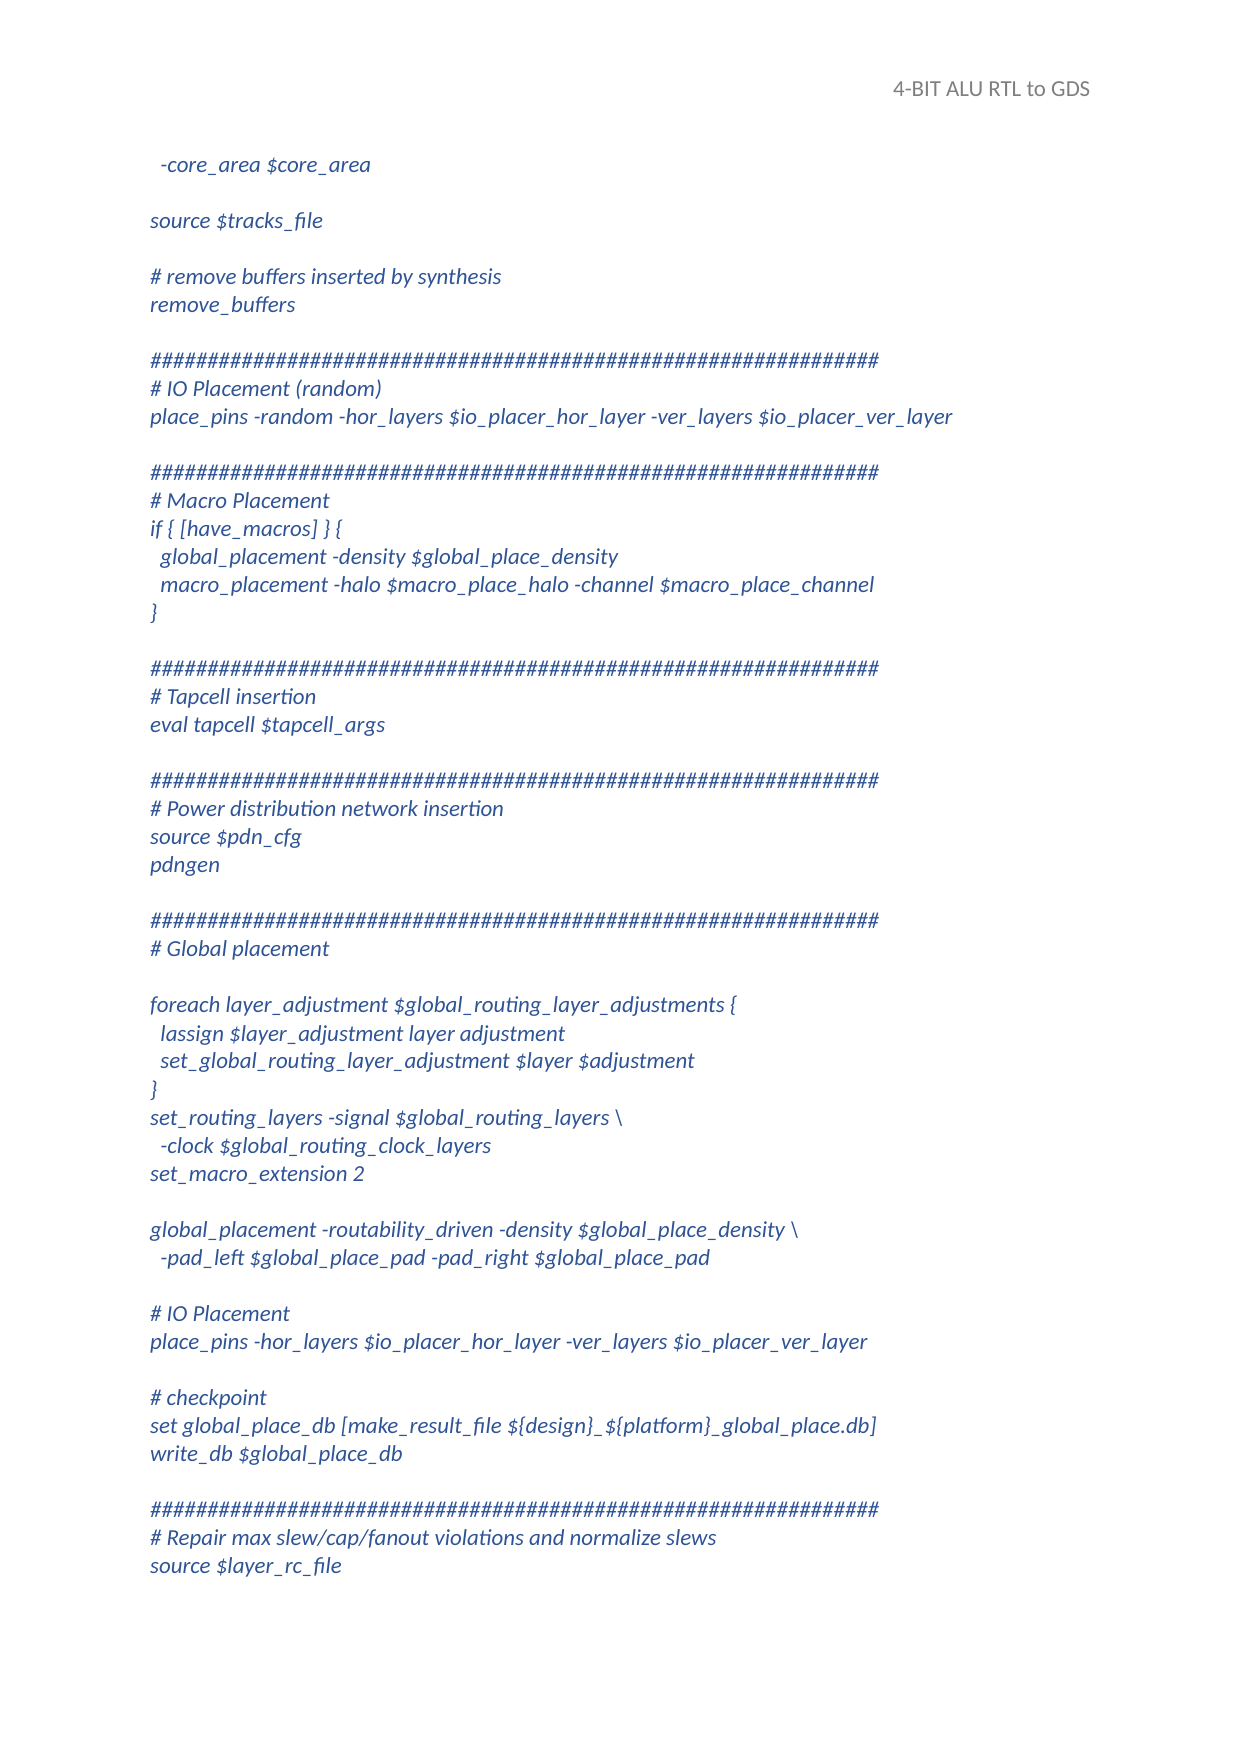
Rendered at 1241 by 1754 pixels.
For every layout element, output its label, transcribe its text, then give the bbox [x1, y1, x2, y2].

text place_pins -hor_layers $io_placer_hor_layer -ver_layers $io_placer_ver_layer [150, 1327, 1090, 1355]
text remove_buffers [150, 290, 1090, 318]
text ################################################################ [150, 654, 1090, 682]
text eval tapcell $tapcell_args [150, 710, 1090, 738]
text } [150, 1075, 1090, 1103]
text ################################################################ [150, 458, 1090, 486]
text # Repair max slew/cap/fanout violations and normalize slews [150, 1523, 1090, 1551]
text # Power distribution network insertion [150, 794, 1090, 822]
text global_placement -density $global_place_density [150, 542, 1090, 570]
text global_placement -routability_driven -density $global_place_density \ [150, 1215, 1090, 1243]
text place_pins -random -hor_layers $io_placer_hor_layer -ver_layers $io_placer_ver_layer [150, 402, 1090, 430]
text ################################################################ [150, 1495, 1090, 1523]
text source $pdn_cfg [150, 822, 1090, 851]
text set_macro_extension 2 [150, 1159, 1090, 1187]
text # IO Placement [150, 1299, 1090, 1327]
text ################################################################ [150, 766, 1090, 794]
text foreach layer_adjustment $global_routing_layer_adjustments { [150, 991, 1090, 1019]
text -pad_left $global_place_pad -pad_right $global_place_pad [150, 1243, 1090, 1271]
text # Macro Placement [150, 486, 1090, 514]
text if { [have_macros] } { [150, 514, 1090, 542]
text -clock $global_routing_clock_layers [150, 1131, 1090, 1159]
text set global_place_db [make_result_file ${design}_${platform}_global_place.db] [150, 1411, 1090, 1439]
text ################################################################ [150, 907, 1090, 934]
text write_db $global_place_db [150, 1439, 1090, 1467]
text source $layer_rc_file [150, 1551, 1090, 1579]
text # Tapcell insertion [150, 682, 1090, 710]
text pdngen [150, 851, 1090, 878]
text } [150, 598, 1090, 626]
text source $tracks_file [150, 206, 1090, 234]
text macro_placement -halo $macro_place_halo -channel $macro_place_channel [150, 570, 1090, 598]
text # Global placement [150, 934, 1090, 963]
text -core_area $core_area [150, 150, 1090, 178]
text lassign $layer_adjustment layer adjustment [150, 1019, 1090, 1047]
text ################################################################ [150, 346, 1090, 374]
text set_global_routing_layer_adjustment $layer $adjustment [150, 1047, 1090, 1075]
text set_routing_layers -signal $global_routing_layers \ [150, 1103, 1090, 1131]
text # remove buffers inserted by synthesis [150, 262, 1090, 290]
text # IO Placement (random) [150, 374, 1090, 402]
text # checkpoint [150, 1383, 1090, 1411]
